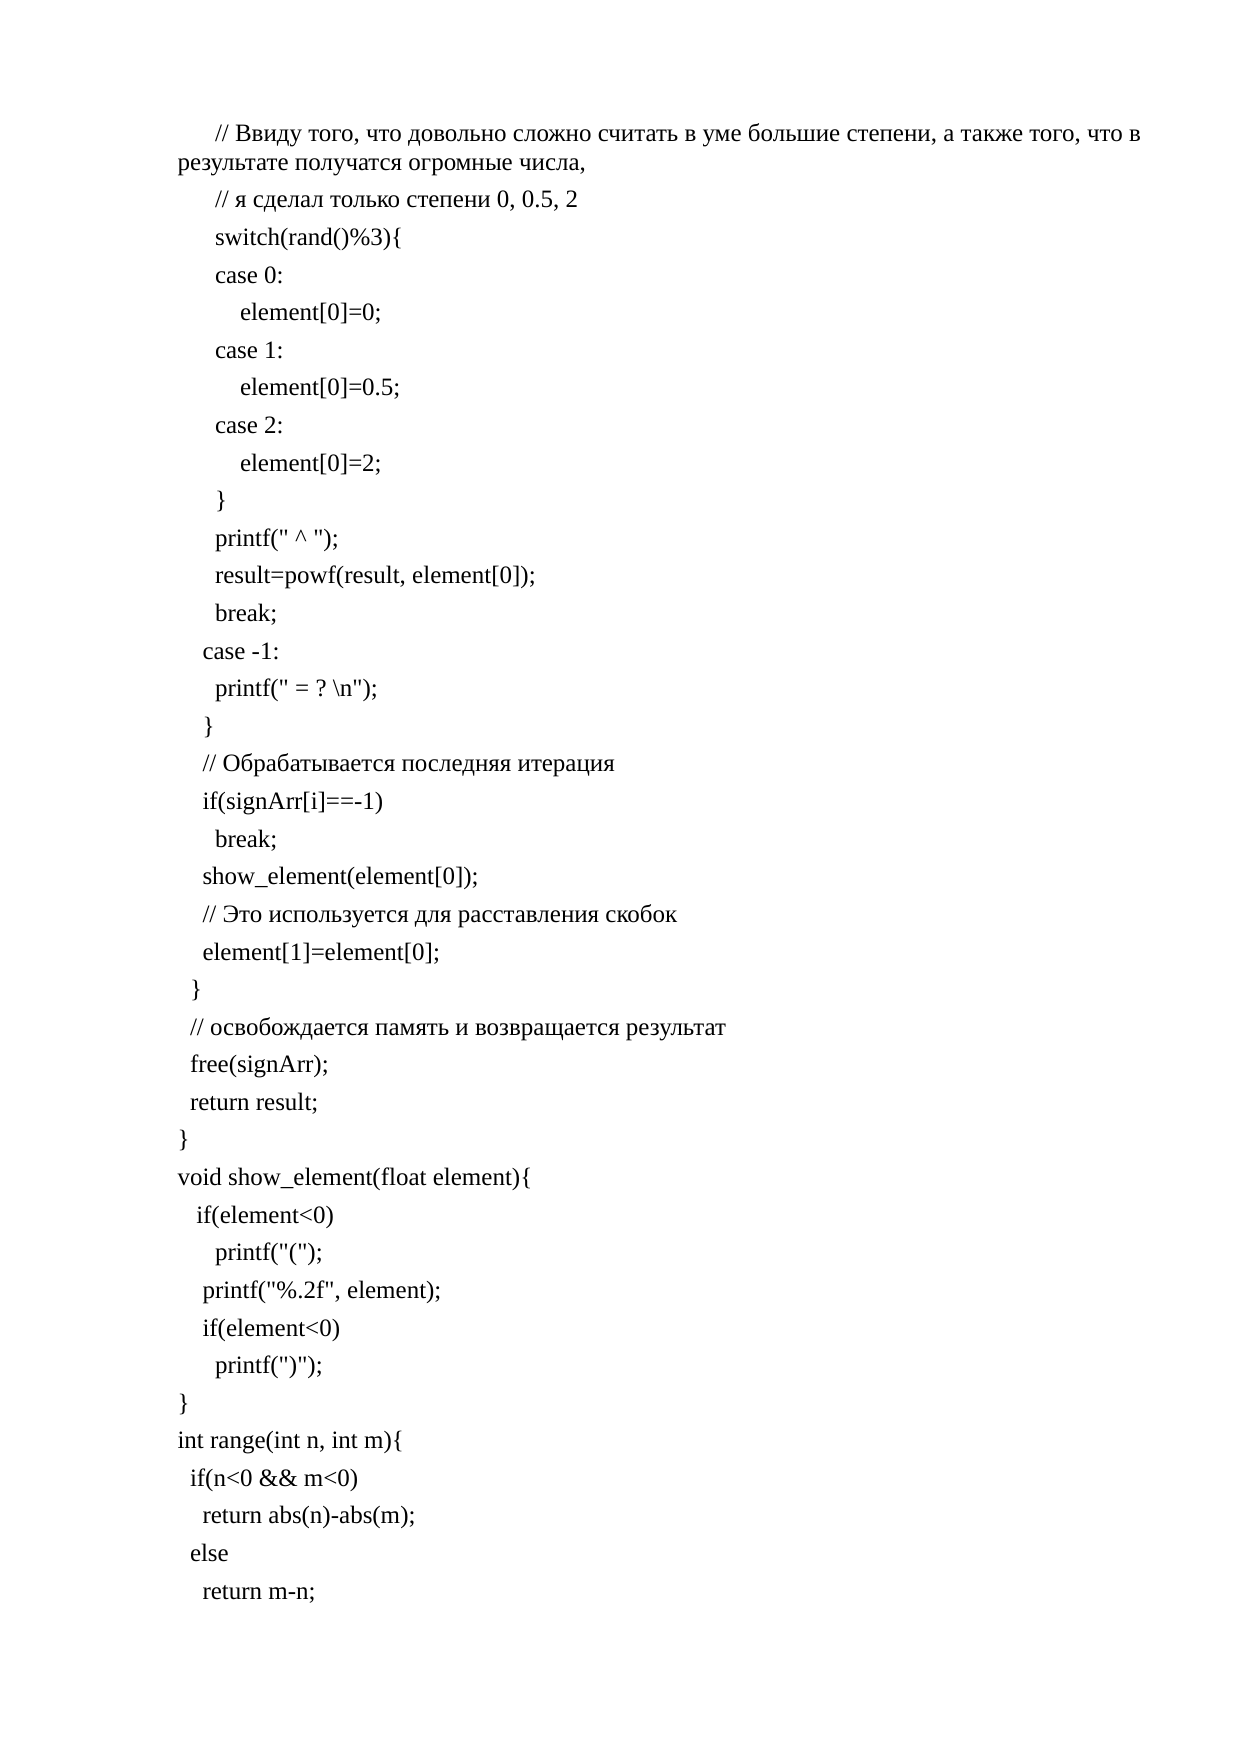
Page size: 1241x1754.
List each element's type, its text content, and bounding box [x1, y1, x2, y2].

text element[1]=element[0]; [177, 937, 1181, 965]
text // Ввиду того, что довольно сложно считать в уме большие степени, а также того, что в результате получатся огромные числа, [177, 118, 1181, 176]
text } [177, 485, 1181, 514]
text case -1: [177, 636, 1181, 664]
text } [177, 1388, 1181, 1417]
text case 2: [177, 410, 1181, 439]
text } [177, 1124, 1181, 1153]
text else [177, 1538, 1181, 1567]
text element[0]=0; [177, 297, 1181, 326]
text switch(rand()%3){ [177, 222, 1181, 251]
text if(n<0 && m<0) [177, 1463, 1181, 1492]
text return abs(n)-abs(m); [177, 1501, 1181, 1529]
text break; [177, 598, 1181, 627]
text result=powf(result, element[0]); [177, 561, 1181, 589]
text if(element<0) [177, 1200, 1181, 1228]
text if(element<0) [177, 1313, 1181, 1341]
text printf(" ^ "); [177, 523, 1181, 552]
text element[0]=2; [177, 448, 1181, 476]
text } [177, 974, 1181, 1003]
text element[0]=0.5; [177, 372, 1181, 401]
text printf(")"); [177, 1350, 1181, 1379]
text free(signArr); [177, 1049, 1181, 1078]
text case 1: [177, 335, 1181, 364]
text } [177, 711, 1181, 740]
text return m-n; [177, 1576, 1181, 1604]
text show_element(element[0]); [177, 861, 1181, 890]
text // освобождается память и возвращается результат [177, 1012, 1181, 1041]
text // Это используется для расставления скобок [177, 899, 1181, 928]
text void show_element(float element){ [177, 1162, 1181, 1191]
text int range(int n, int m){ [177, 1425, 1181, 1454]
text printf(" = ? \n"); [177, 673, 1181, 702]
text // я сделал только степени 0, 0.5, 2 [177, 184, 1181, 213]
text return result; [177, 1087, 1181, 1116]
text case 0: [177, 260, 1181, 288]
text printf("("); [177, 1237, 1181, 1266]
text break; [177, 824, 1181, 852]
text if(signArr[i]==-1) [177, 786, 1181, 815]
text // Обрабатывается последняя итерация [177, 748, 1181, 777]
text printf("%.2f", element); [177, 1275, 1181, 1304]
